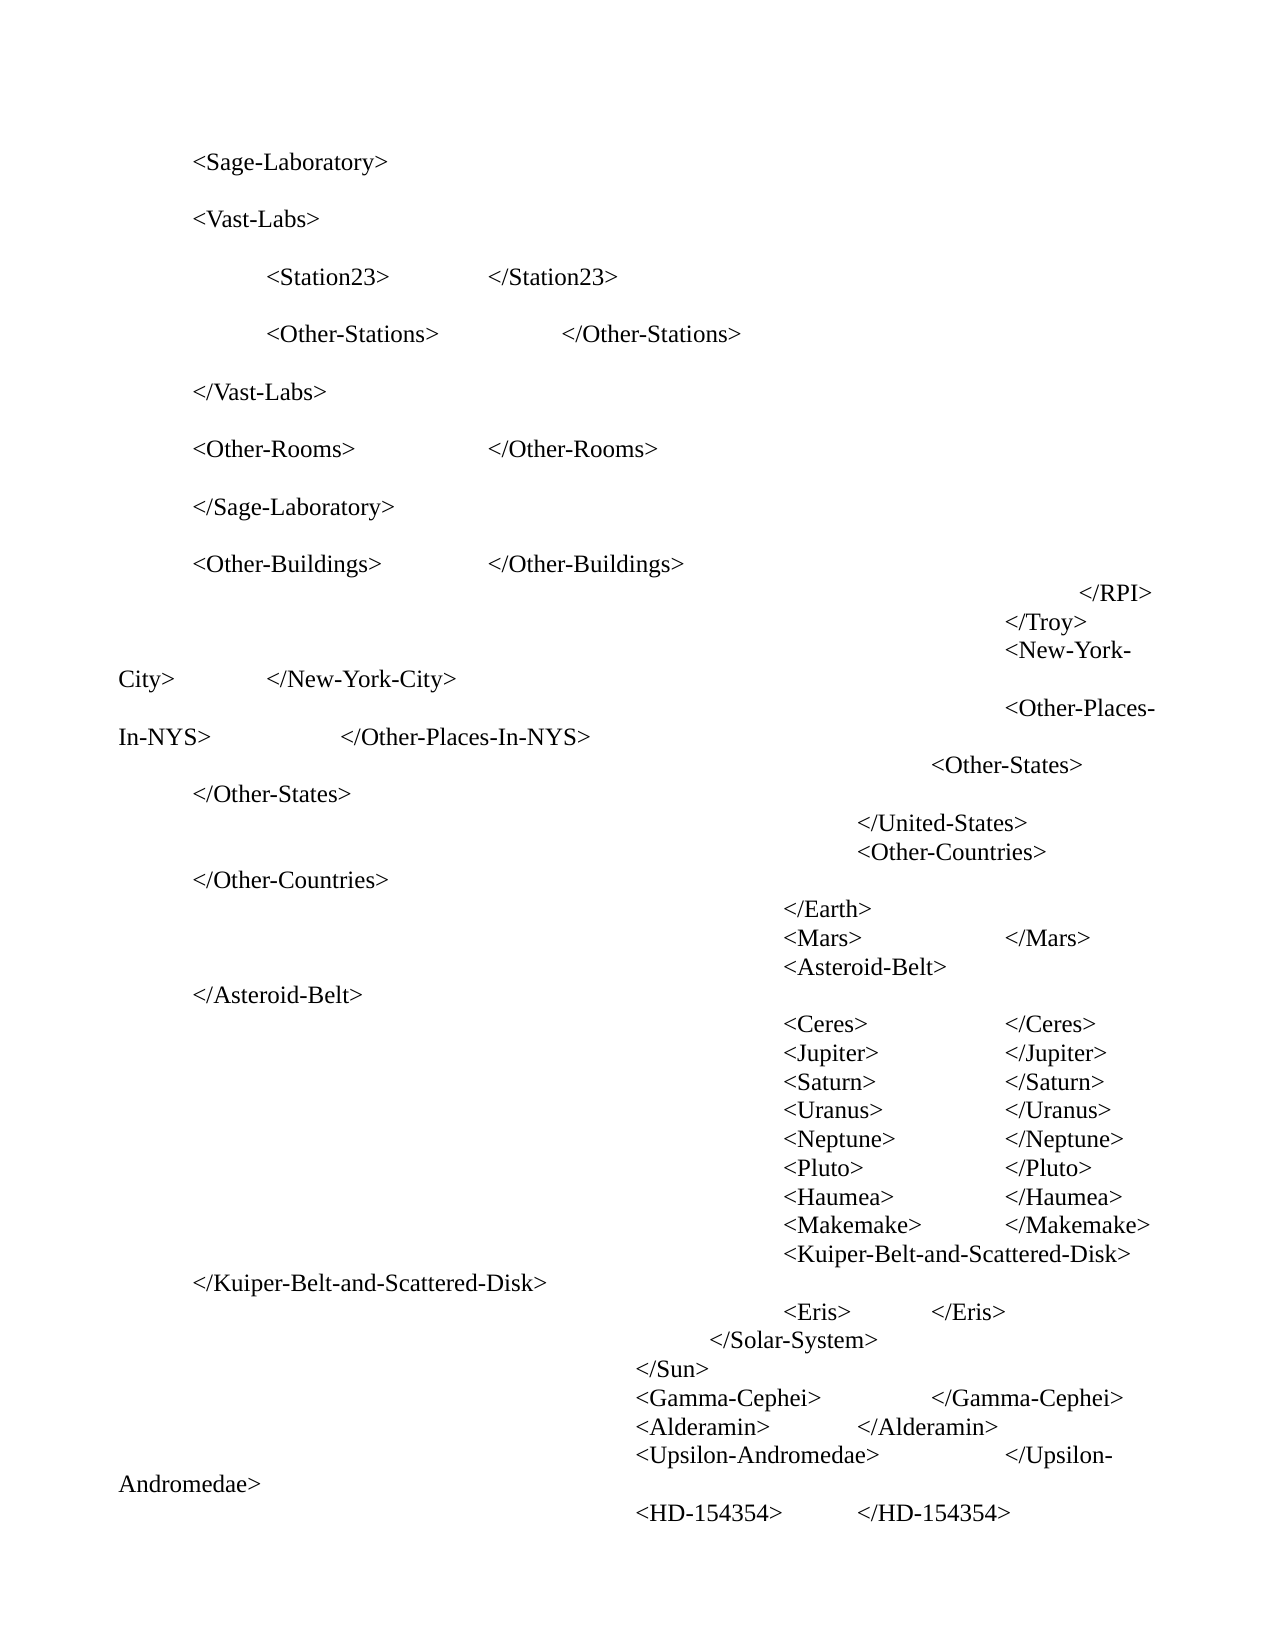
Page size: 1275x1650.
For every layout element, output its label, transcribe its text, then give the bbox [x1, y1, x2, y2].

text <Kuiper-Belt-and-Scattered-Disk> </Kuiper-Belt-and-Scattered-Disk> [118, 1239, 1157, 1297]
text <Jupiter> </Jupiter> [118, 1038, 1157, 1067]
text <Saturn> </Saturn> [118, 1067, 1157, 1096]
text <Other-Stations> </Other-Stations> [118, 291, 1157, 348]
text <Alderamin> </Alderamin> [118, 1412, 1157, 1441]
text <Uranus> </Uranus> [118, 1096, 1157, 1124]
text </Sun> [118, 1354, 1157, 1383]
text <Pluto> </Pluto> [118, 1153, 1157, 1182]
text <Other-States> </Other-States> [118, 751, 1157, 808]
text <Other-Places-In-NYS> </Other-Places-In-NYS> [118, 693, 1157, 751]
text <Other-Countries> </Other-Countries> [118, 837, 1157, 894]
text <HD-154354> </HD-154354> [118, 1498, 1157, 1527]
text <Vast-Labs> [118, 176, 1157, 233]
text </Solar-System> [118, 1326, 1157, 1354]
text <Other-Rooms> </Other-Rooms> [118, 406, 1157, 463]
text <Station23> </Station23> [118, 233, 1157, 291]
text </Earth> [118, 894, 1157, 923]
text <Upsilon-Andromedae> </Upsilon-Andromedae> [118, 1441, 1157, 1498]
text </Troy> [118, 607, 1157, 636]
text <Sage-Laboratory> [118, 118, 1157, 176]
text <Ceres> </Ceres> [118, 1009, 1157, 1038]
text </Vast-Labs> [118, 348, 1157, 406]
text <Mars> </Mars> [118, 923, 1157, 952]
text <New-York-City> </New-York-City> [118, 636, 1157, 693]
text <Neptune> </Neptune> [118, 1124, 1157, 1153]
text </Sage-Laboratory> [118, 463, 1157, 521]
text <Haumea> </Haumea> [118, 1182, 1157, 1211]
text <Eris> </Eris> [118, 1297, 1157, 1326]
text <Asteroid-Belt> </Asteroid-Belt> [118, 952, 1157, 1009]
text </RPI> [118, 578, 1157, 607]
text </United-States> [118, 808, 1157, 837]
text <Makemake> </Makemake> [118, 1211, 1157, 1239]
text <Gamma-Cephei> </Gamma-Cephei> [118, 1383, 1157, 1412]
text <Other-Buildings> </Other-Buildings> [118, 521, 1157, 578]
